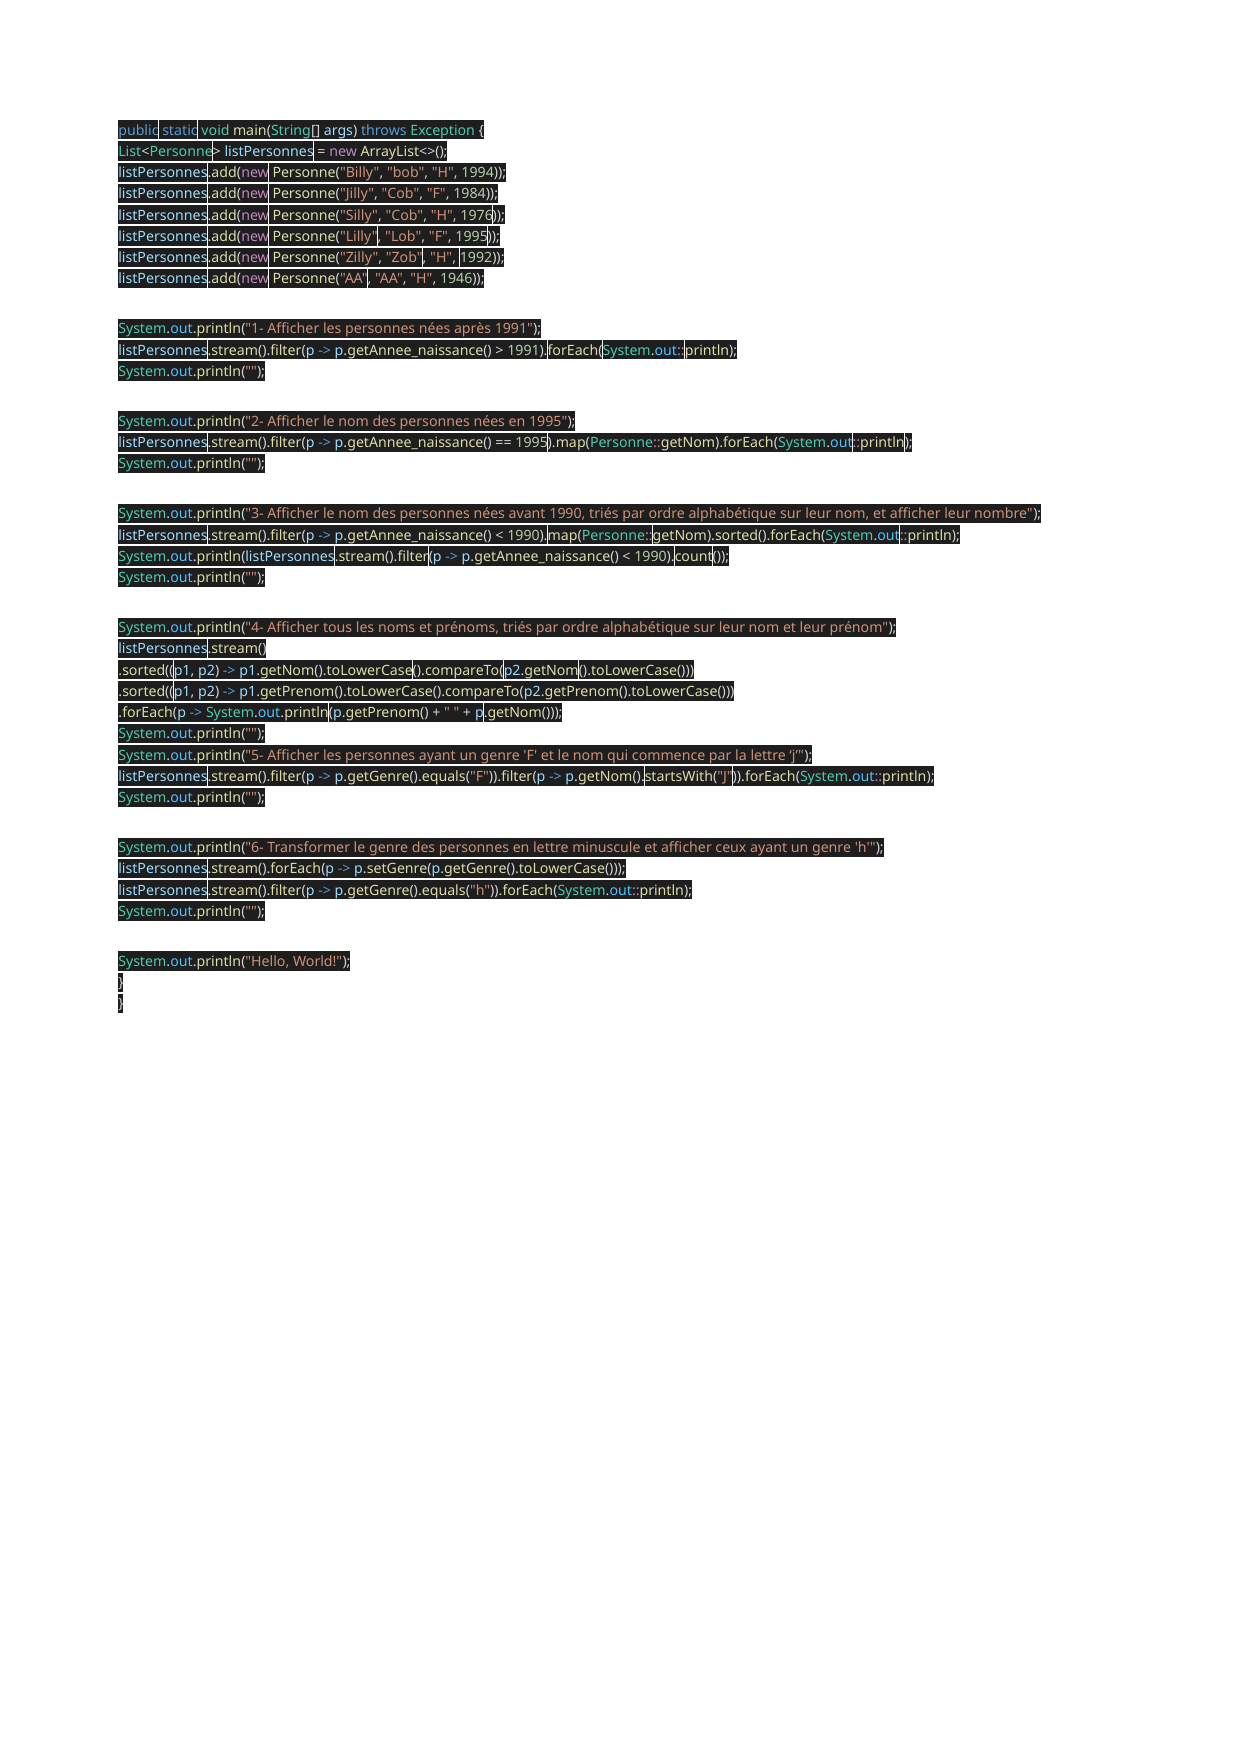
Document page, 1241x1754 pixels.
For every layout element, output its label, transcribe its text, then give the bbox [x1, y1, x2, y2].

text listPersonnes.stream().filter(p -> p.getGenre().equals("h")).forEach(System.out::println); [118, 878, 1122, 899]
text System.out.println("3- Afficher le nom des personnes nées avant 1990, triés par ordre alphabétique sur leur nom, et afficher leur nombre"); [118, 502, 1122, 523]
text System.out.println("1- Afficher les personnes nées après 1991"); [118, 317, 1122, 338]
text .sorted((p1, p2) -> p1.getNom().toLowerCase().compareTo(p2.getNom().toLowerCase())) [118, 658, 1122, 679]
text listPersonnes.add(new Personne("Silly", "Cob", "H", 1976)); [118, 203, 1122, 224]
text listPersonnes.stream().filter(p -> p.getAnnee_naissance() > 1991).forEach(System.out::println); [118, 338, 1122, 359]
text .sorted((p1, p2) -> p1.getPrenom().toLowerCase().compareTo(p2.getPrenom().toLowerCase())) [118, 679, 1122, 701]
text System.out.println(""); [118, 899, 1122, 921]
text System.out.println(""); [118, 566, 1122, 587]
text System.out.println("5- Afficher les personnes ayant un genre 'F' et le nom qui commence par la lettre ‘j’"); [118, 743, 1122, 764]
text listPersonnes.stream() [118, 637, 1122, 658]
text System.out.println("4- Afficher tous les noms et prénoms, triés par ordre alphabétique sur leur nom et leur prénom"); [118, 616, 1122, 637]
text listPersonnes.stream().filter(p -> p.getGenre().equals("F")).filter(p -> p.getNom().startsWith("J")).forEach(System.out::println); [118, 764, 1122, 786]
text System.out.println("2- Afficher le nom des personnes nées en 1995"); [118, 409, 1122, 431]
text System.out.println(""); [118, 359, 1122, 381]
text System.out.println(""); [118, 722, 1122, 743]
text } [118, 992, 1122, 1013]
text listPersonnes.add(new Personne("Zilly", "Zob", "H", 1992)); [118, 246, 1122, 267]
text System.out.println("6- Transformer le genre des personnes en lettre minuscule et afficher ceux ayant un genre 'h'"); [118, 836, 1122, 857]
text listPersonnes.stream().filter(p -> p.getAnnee_naissance() == 1995).map(Personne::getNom).forEach(System.out::println); [118, 431, 1122, 452]
text listPersonnes.stream().filter(p -> p.getAnnee_naissance() < 1990).map(Personne::getNom).sorted().forEach(System.out::println); [118, 523, 1122, 544]
text System.out.println(listPersonnes.stream().filter(p -> p.getAnnee_naissance() < 1990).count()); [118, 544, 1122, 566]
text public static void main(String[] args) throws Exception { [118, 118, 1122, 139]
text } [118, 971, 1122, 992]
text .forEach(p -> System.out.println(p.getPrenom() + " " + p.getNom())); [118, 701, 1122, 722]
text listPersonnes.add(new Personne("AA", "AA", "H", 1946)); [118, 267, 1122, 288]
text listPersonnes.add(new Personne("Jilly", "Cob", "F", 1984)); [118, 182, 1122, 203]
text List<Personne> listPersonnes = new ArrayList<>(); [118, 139, 1122, 161]
text listPersonnes.add(new Personne("Billy", "bob", "H", 1994)); [118, 161, 1122, 182]
text System.out.println(""); [118, 452, 1122, 473]
text System.out.println("Hello, World!"); [118, 949, 1122, 971]
text listPersonnes.stream().forEach(p -> p.setGenre(p.getGenre().toLowerCase())); [118, 857, 1122, 878]
text System.out.println(""); [118, 786, 1122, 807]
text listPersonnes.add(new Personne("Lilly", "Lob", "F", 1995)); [118, 224, 1122, 246]
